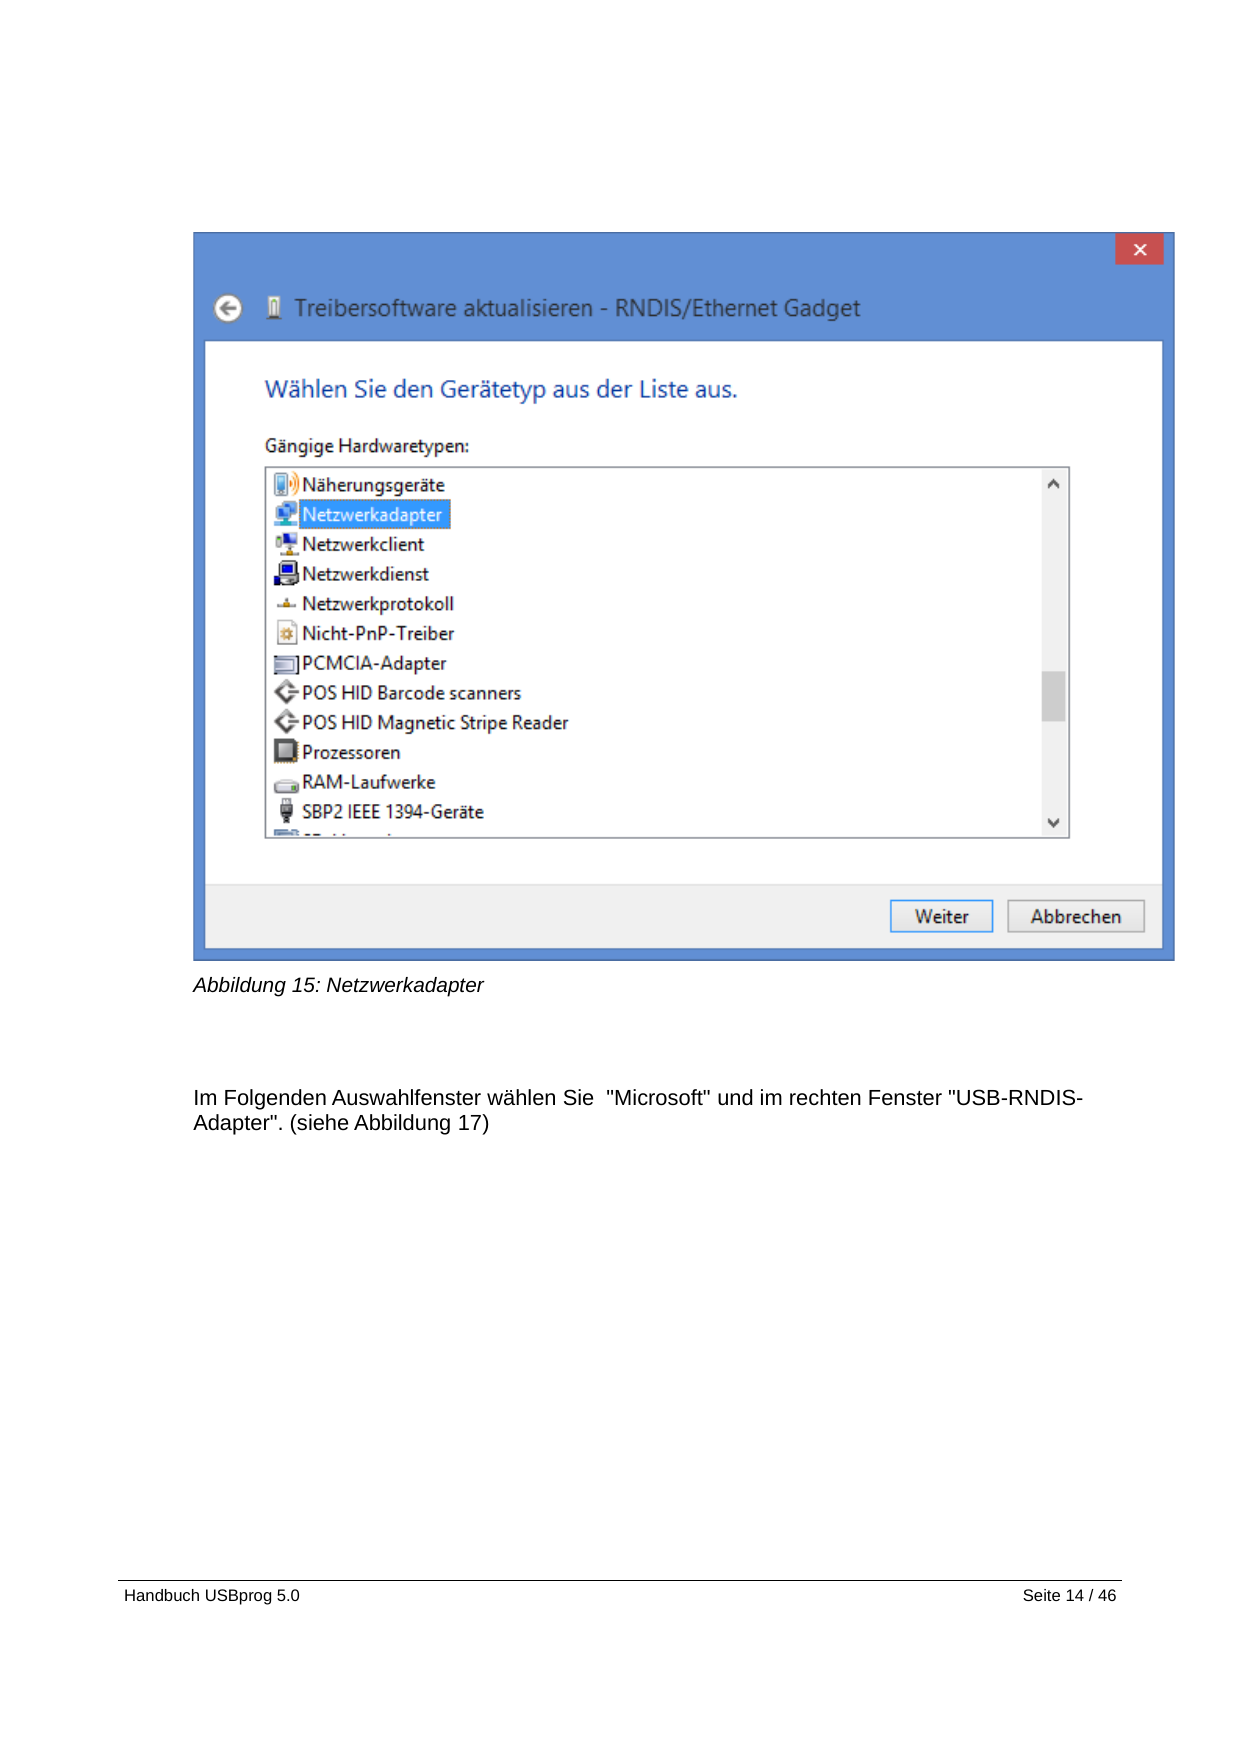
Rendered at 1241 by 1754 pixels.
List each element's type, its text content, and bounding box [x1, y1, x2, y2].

list Im Folgenden Auswahlfenster wählen Sie "Microsoft" und im rechten Fenster "USB-RNDIS-Adapter". (siehe Abbildung 17) [156, 1084, 1122, 1135]
picture [193, 232, 1175, 961]
list Abbildung 15: Netzwerkadapter [193, 961, 1174, 997]
